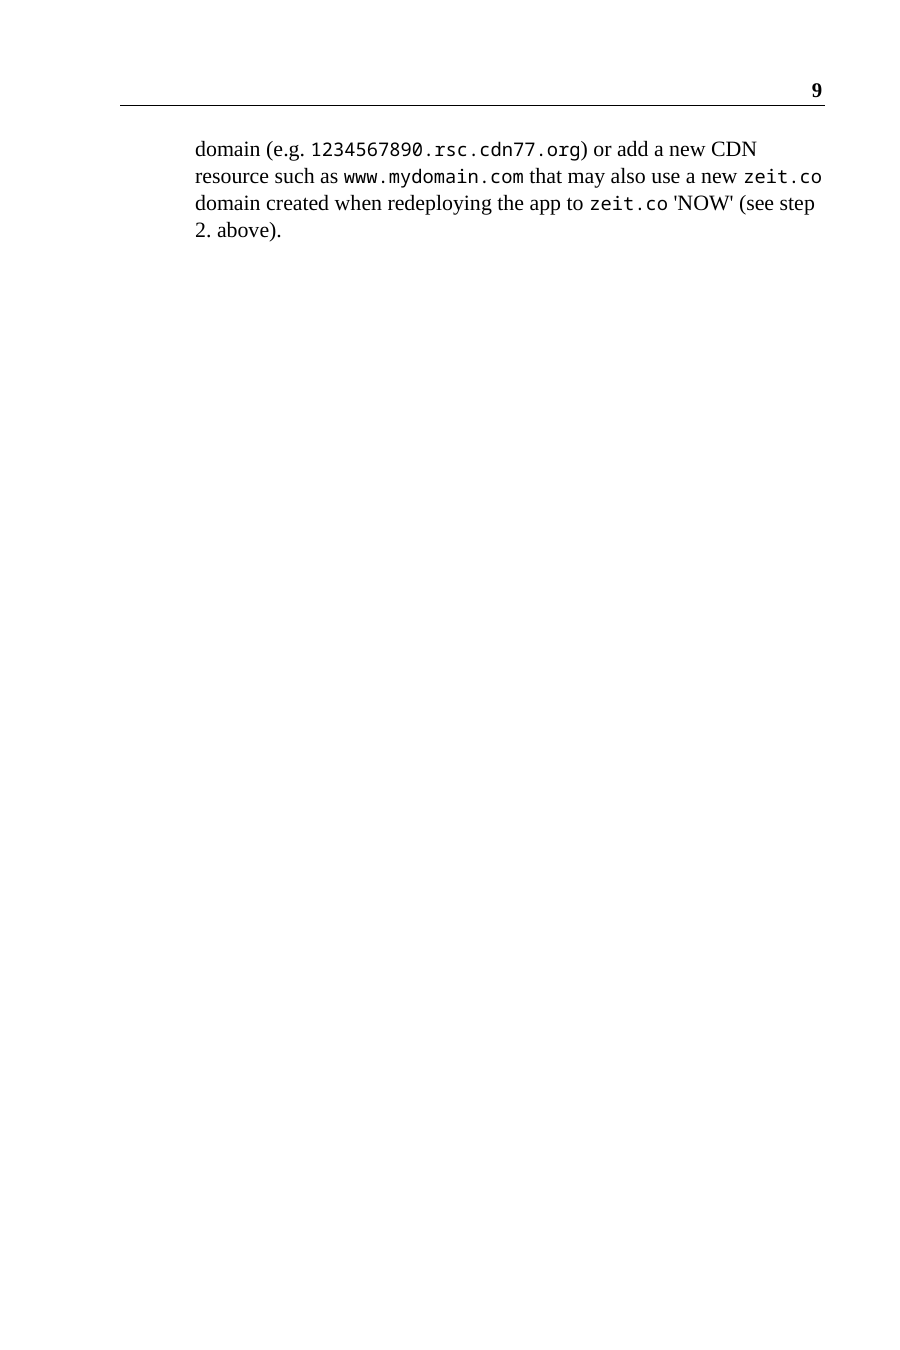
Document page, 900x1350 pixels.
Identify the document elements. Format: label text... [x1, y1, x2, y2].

list domain (e.g. 1234567890.rsc.cdn77.org) or add a new CDN resource such as www.mydomain.com that may also use a new zeit.co domain created when redeploying the app to zeit.co 'NOW' (see step 2. above). [150, 135, 825, 243]
